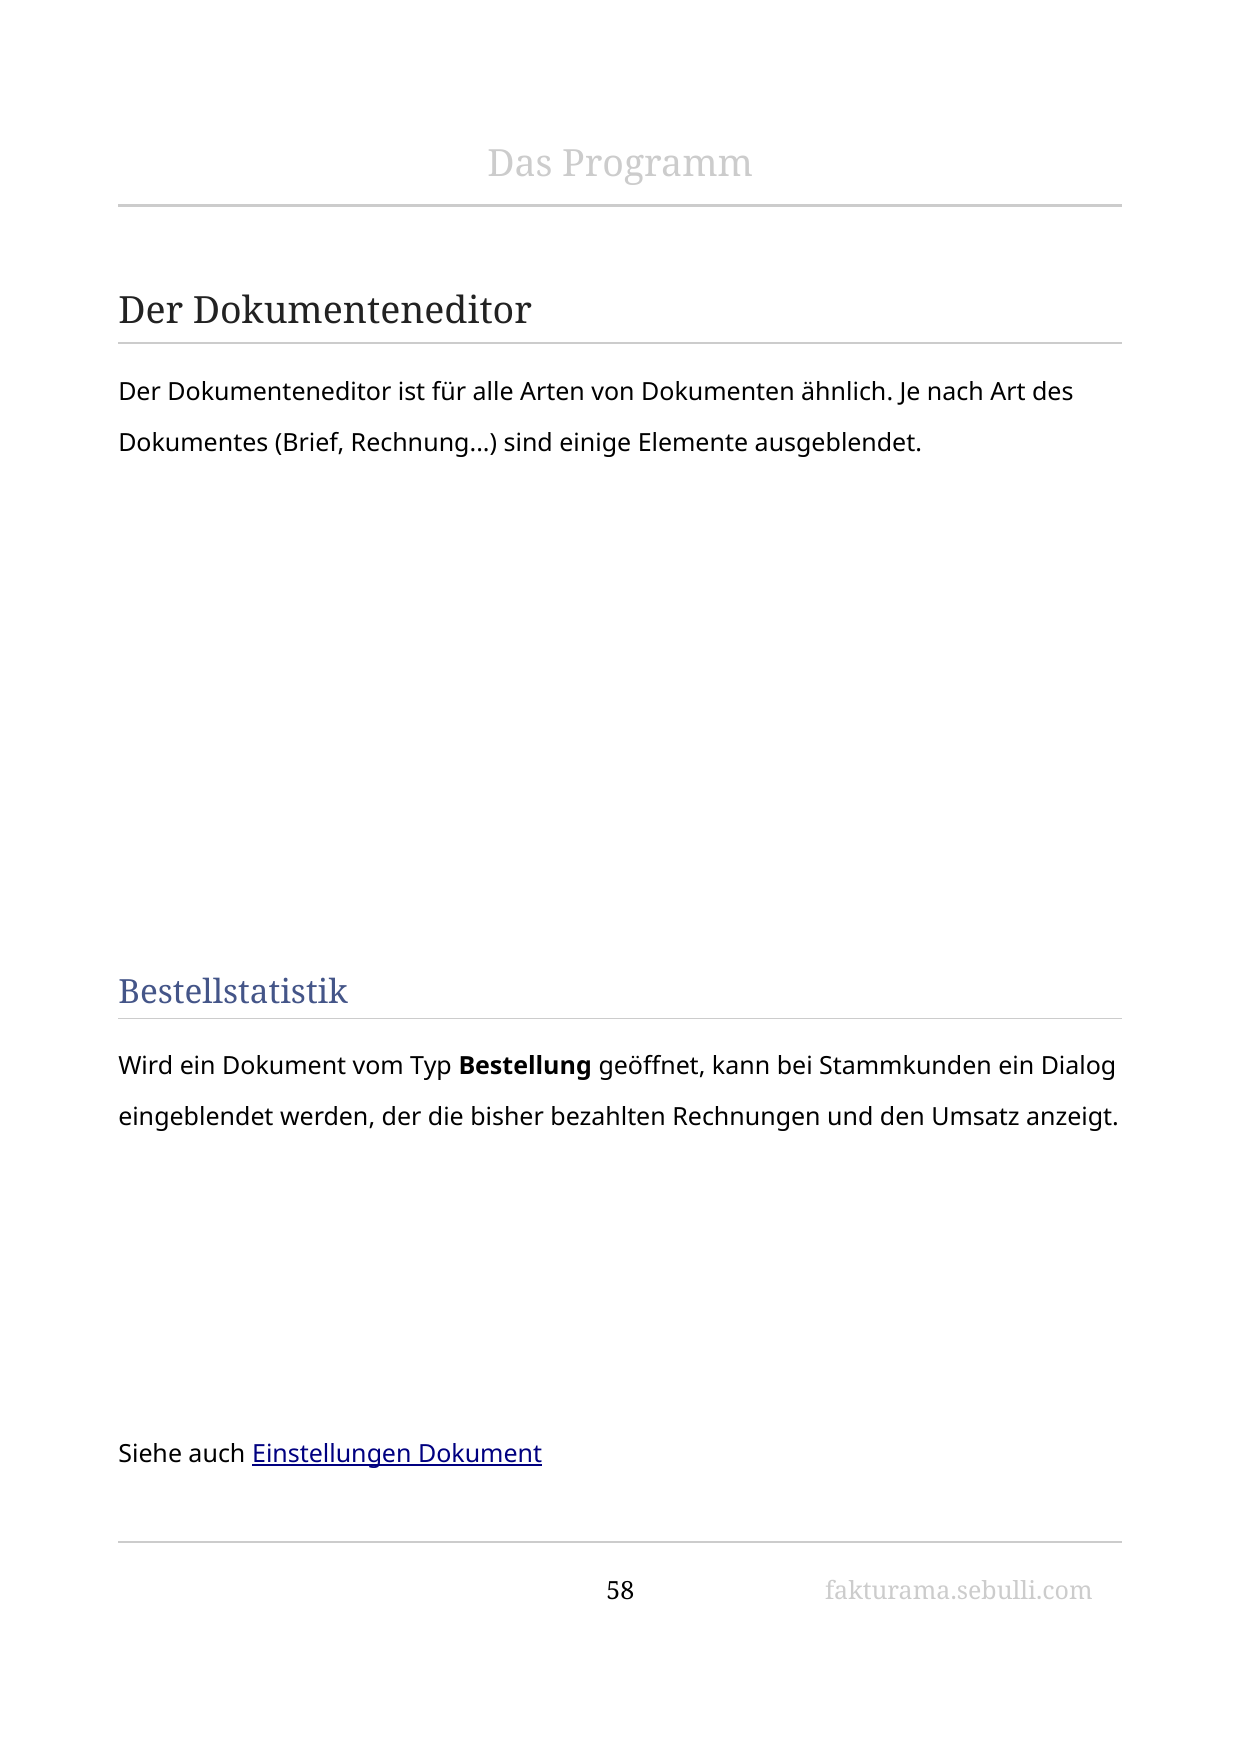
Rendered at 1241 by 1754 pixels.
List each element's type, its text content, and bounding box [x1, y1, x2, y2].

text Wird ein Dokument vom Typ Bestellung geöffnet, kann bei Stammkunden ein Dialog eingeblendet werden, der die bisher bezahlten Rechnungen und den Umsatz anzeigt. [118, 1047, 1122, 1132]
text Siehe auch Einstellungen Dokument [118, 1435, 1122, 1469]
text Der Dokumenteneditor ist für alle Arten von Dokumenten ähnlich. Je nach Art des Dokumentes (Brief, Rechnung...) sind einige Elemente ausgeblendet. [118, 373, 1122, 458]
subtitle Der Dokumenteneditor [118, 283, 1122, 342]
subtitle Bestellstatistik [118, 968, 1122, 1018]
